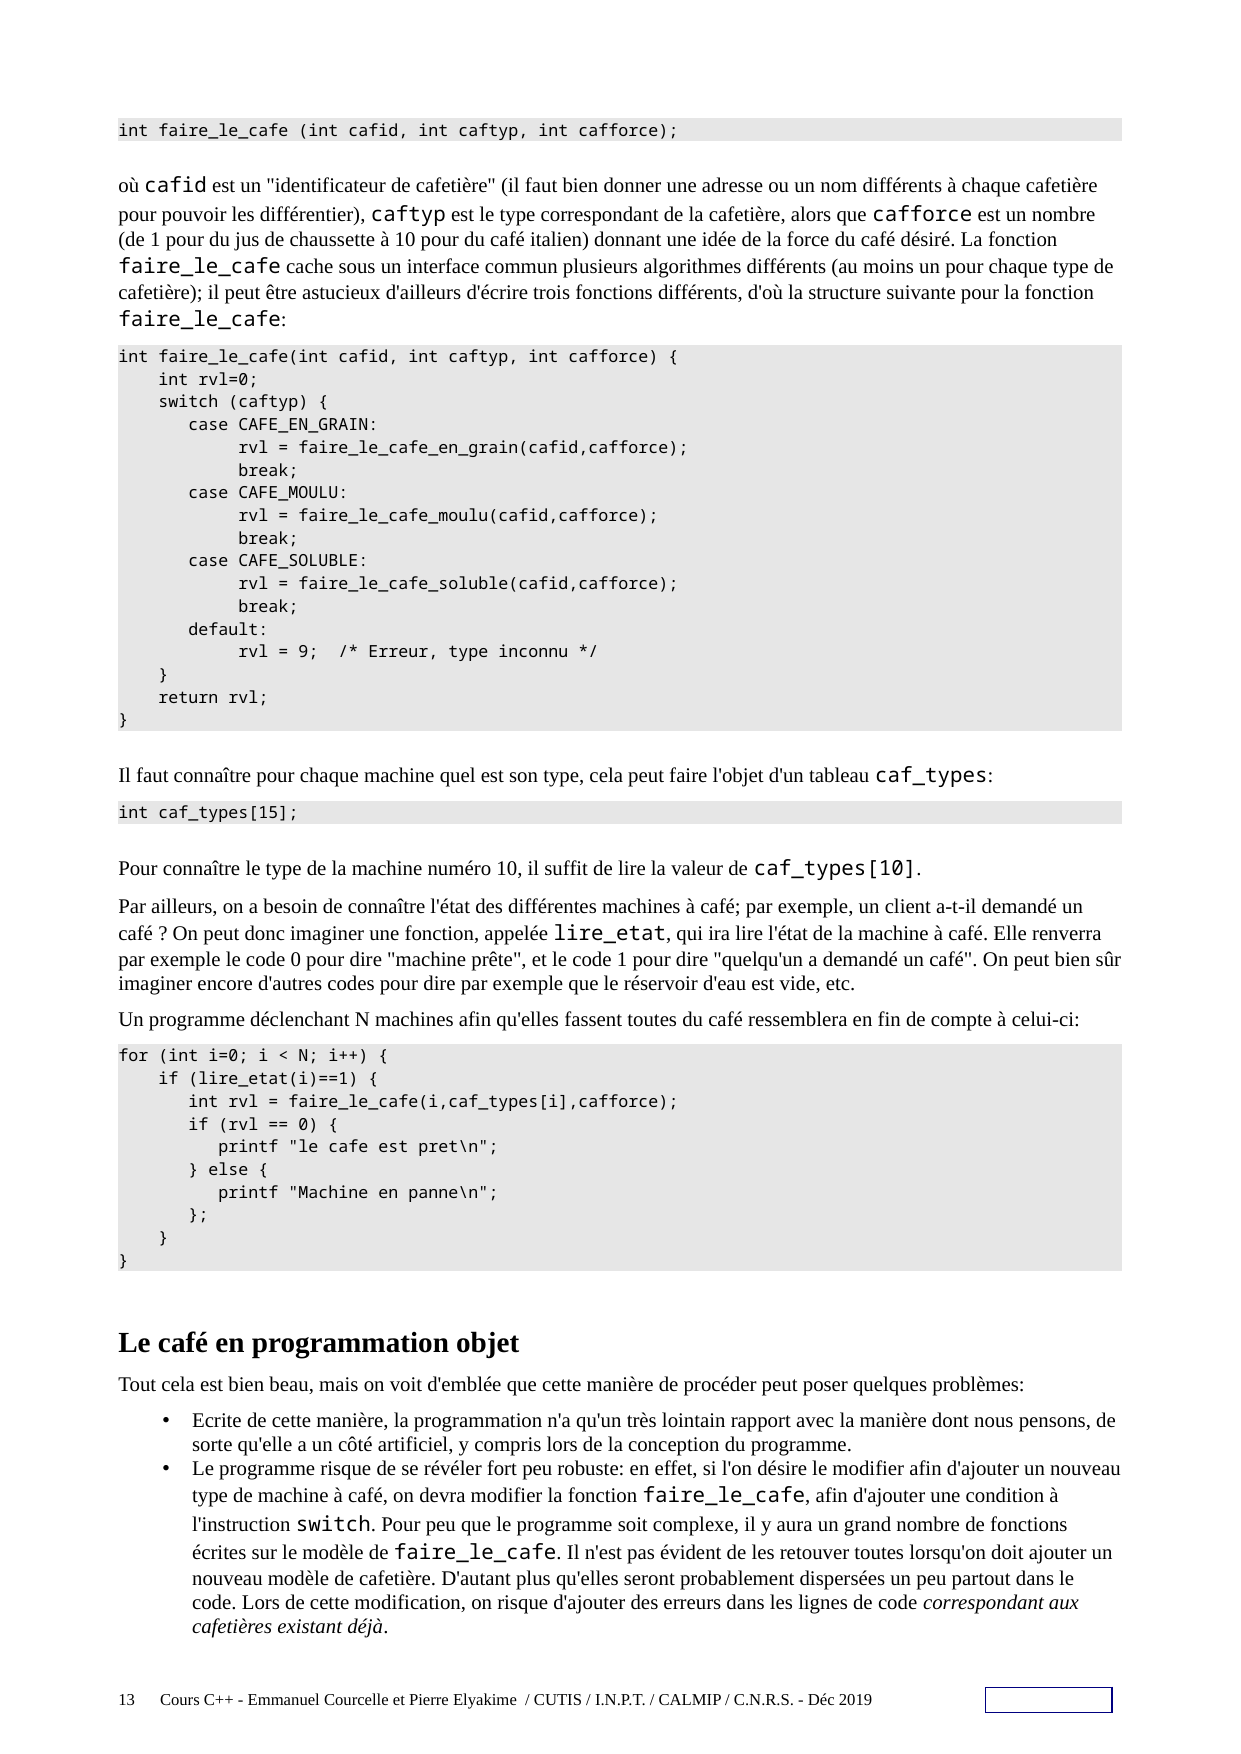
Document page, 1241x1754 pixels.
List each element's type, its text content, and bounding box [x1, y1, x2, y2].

text Pour connaître le type de la machine numéro 10, il suffit de lire la valeur de caf_types[10]. [118, 853, 1122, 882]
text return rvl; [118, 685, 1122, 708]
text case CAFE_SOLUBLE: [118, 549, 1122, 572]
text break; [118, 526, 1122, 549]
text if (rvl == 0) { [118, 1112, 1122, 1135]
text rvl = faire_le_cafe_en_grain(cafid,cafforce); [118, 436, 1122, 458]
subtitle Le café en programmation objet [118, 1326, 1122, 1359]
text rvl = faire_le_cafe_soluble(cafid,cafforce); [118, 572, 1122, 594]
text printf "Machine en panne\n"; [118, 1180, 1122, 1203]
text } else { [118, 1157, 1122, 1180]
text rvl = 9; /* Erreur, type inconnu */ [118, 640, 1122, 663]
text break; [118, 594, 1122, 617]
list Le programme risque de se révéler fort peu robuste: en effet, si l'on désire le modifier afin d'ajouter un nouveau type de machine à café, on devra modifier la fonction faire_le_cafe, afin d'ajouter une condition à l'instruction switch. Pour peu que le programme soit complexe, il y aura un grand nombre de fonctions écrites sur le modèle de faire_le_cafe. Il n'est pas évident de les retouver toutes lorsqu'on doit ajouter un nouveau modèle de cafetière. D'autant plus qu'elles seront probablement dispersées un peu partout dans le code. Lors de cette modification, on risque d'ajouter des erreurs dans les lignes de code correspondant aux cafetières existant déjà. [162, 1456, 1122, 1638]
text for (int i=0; i < N; i++) { [118, 1044, 1122, 1067]
text Un programme déclenchant N machines afin qu'elles fassent toutes du café ressemblera en fin de compte à celui-ci: [118, 1007, 1122, 1031]
text int rvl = faire_le_cafe(i,caf_types[i],cafforce); [118, 1089, 1122, 1112]
text int rvl=0; [118, 367, 1122, 390]
text switch (caftyp) { [118, 390, 1122, 413]
text printf "le cafe est pret\n"; [118, 1135, 1122, 1157]
text if (lire_etat(i)==1) { [118, 1067, 1122, 1089]
list Ecrite de cette manière, la programmation n'a qu'un très lointain rapport avec la manière dont nous pensons, de sorte qu'elle a un côté artificiel, y compris lors de la conception du programme. [162, 1408, 1122, 1456]
text Il faut connaître pour chaque machine quel est son type, cela peut faire l'objet d'un tableau caf_types: [118, 760, 1122, 789]
text } [118, 1248, 1122, 1271]
text }; [118, 1203, 1122, 1226]
text int caf_types[15]; [118, 801, 1122, 824]
text int faire_le_cafe(int cafid, int caftyp, int cafforce) { [118, 345, 1122, 367]
text break; [118, 458, 1122, 481]
text int faire_le_cafe (int cafid, int caftyp, int cafforce); [118, 118, 1122, 141]
text Tout cela est bien beau, mais on voit d'emblée que cette manière de procéder peut poser quelques problèmes: [118, 1372, 1122, 1396]
text rvl = faire_le_cafe_moulu(cafid,cafforce); [118, 504, 1122, 526]
text } [118, 708, 1122, 731]
text } [118, 1226, 1122, 1248]
text case CAFE_EN_GRAIN: [118, 413, 1122, 436]
text case CAFE_MOULU: [118, 481, 1122, 504]
text default: [118, 617, 1122, 640]
text } [118, 663, 1122, 685]
text Par ailleurs, on a besoin de connaître l'état des différentes machines à café; par exemple, un client a-t-il demandé un café ? On peut donc imaginer une fonction, appelée lire_etat, qui ira lire l'état de la machine à café. Elle renverra par exemple le code 0 pour dire "machine prête", et le code 1 pour dire "quelqu'un a demandé un café". On peut bien sûr imaginer encore d'autres codes pour dire par exemple que le réservoir d'eau est vide, etc. [118, 894, 1122, 995]
text où cafid est un "identificateur de cafetière" (il faut bien donner une adresse ou un nom différents à chaque cafetière pour pouvoir les différentier), caftyp est le type correspondant de la cafetière, alors que cafforce est un nombre (de 1 pour du jus de chaussette à 10 pour du café italien) donnant une idée de la force du café désiré. La fonction faire_le_cafe cache sous un interface commun plusieurs algorithmes différents (au moins un pour chaque type de cafetière); il peut être astucieux d'ailleurs d'écrire trois fonctions différents, d'où la structure suivante pour la fonction faire_le_cafe: [118, 170, 1122, 332]
